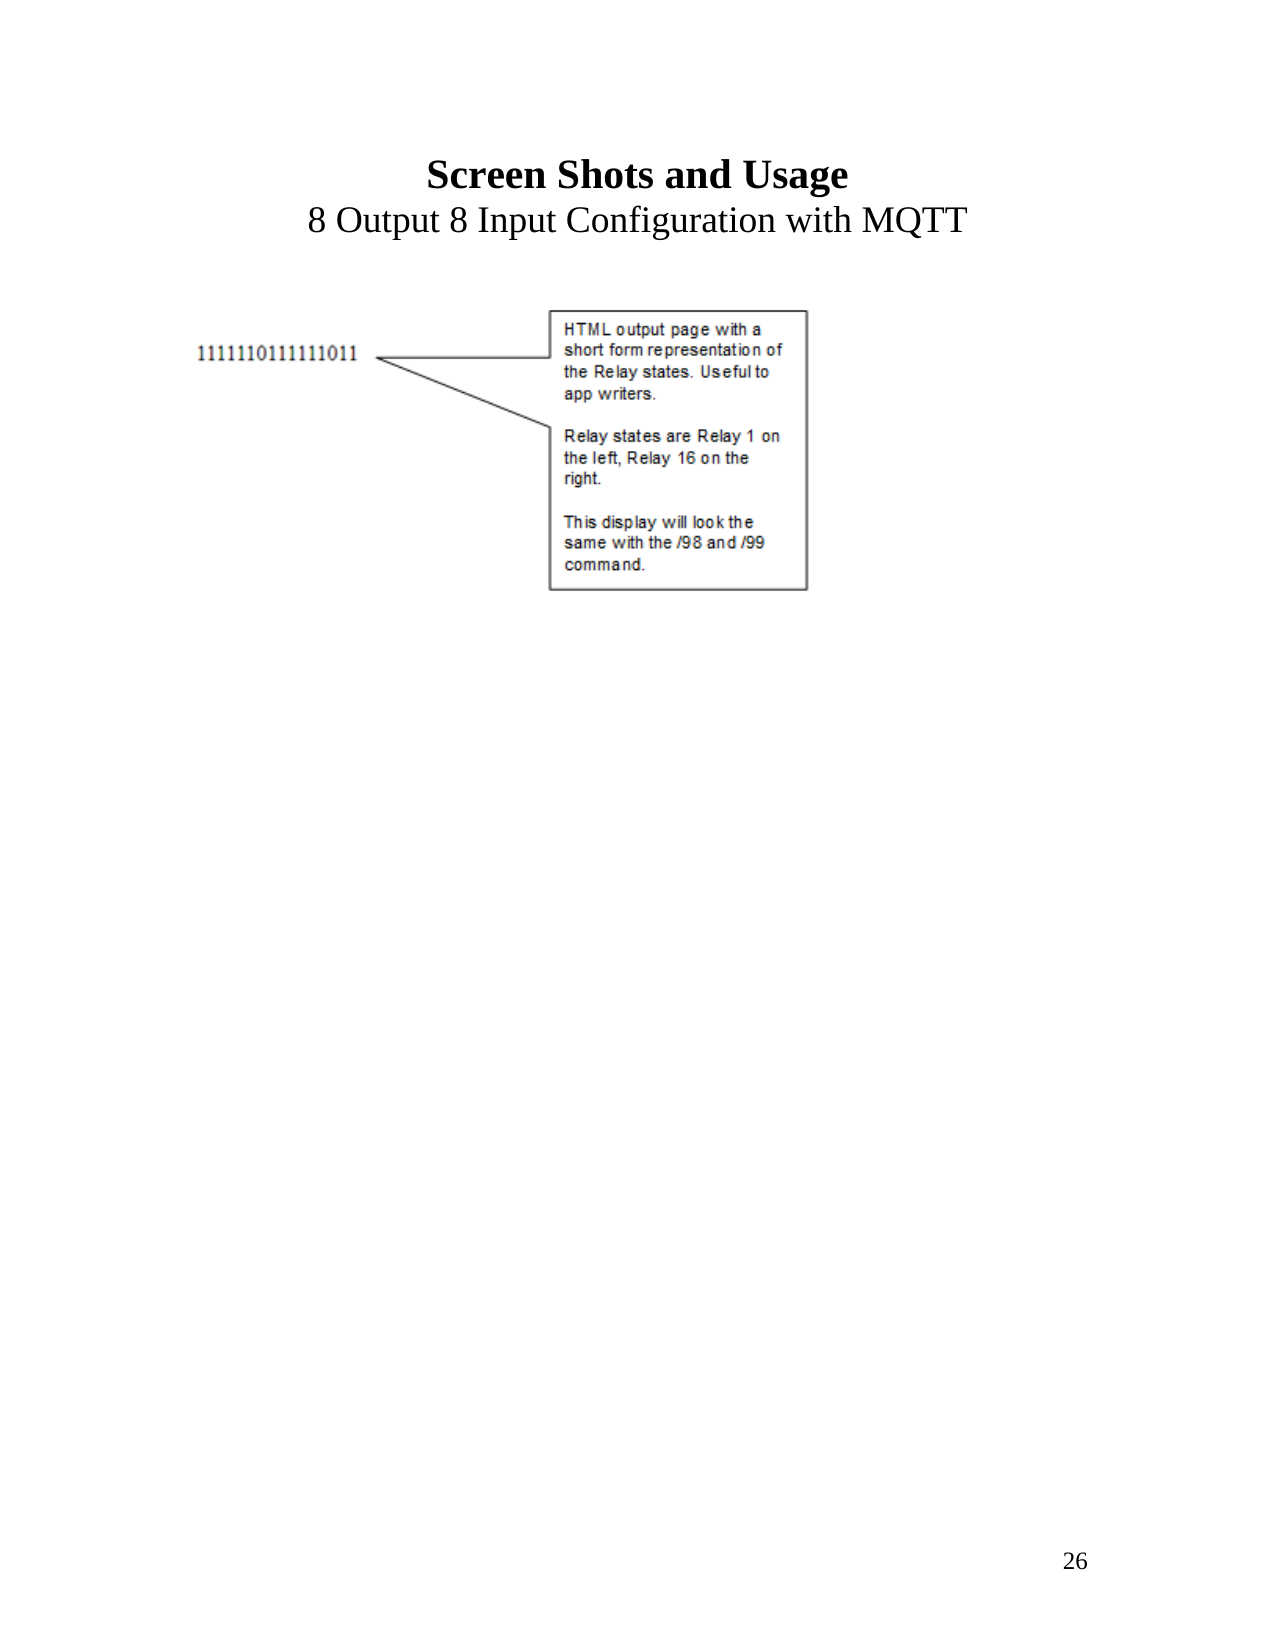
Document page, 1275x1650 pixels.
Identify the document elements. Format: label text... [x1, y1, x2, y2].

text 8 Output 8 Input Configuration with MQTT [187, 198, 1087, 241]
text Screen Shots and Usage [187, 150, 1087, 198]
picture [187, 298, 818, 602]
